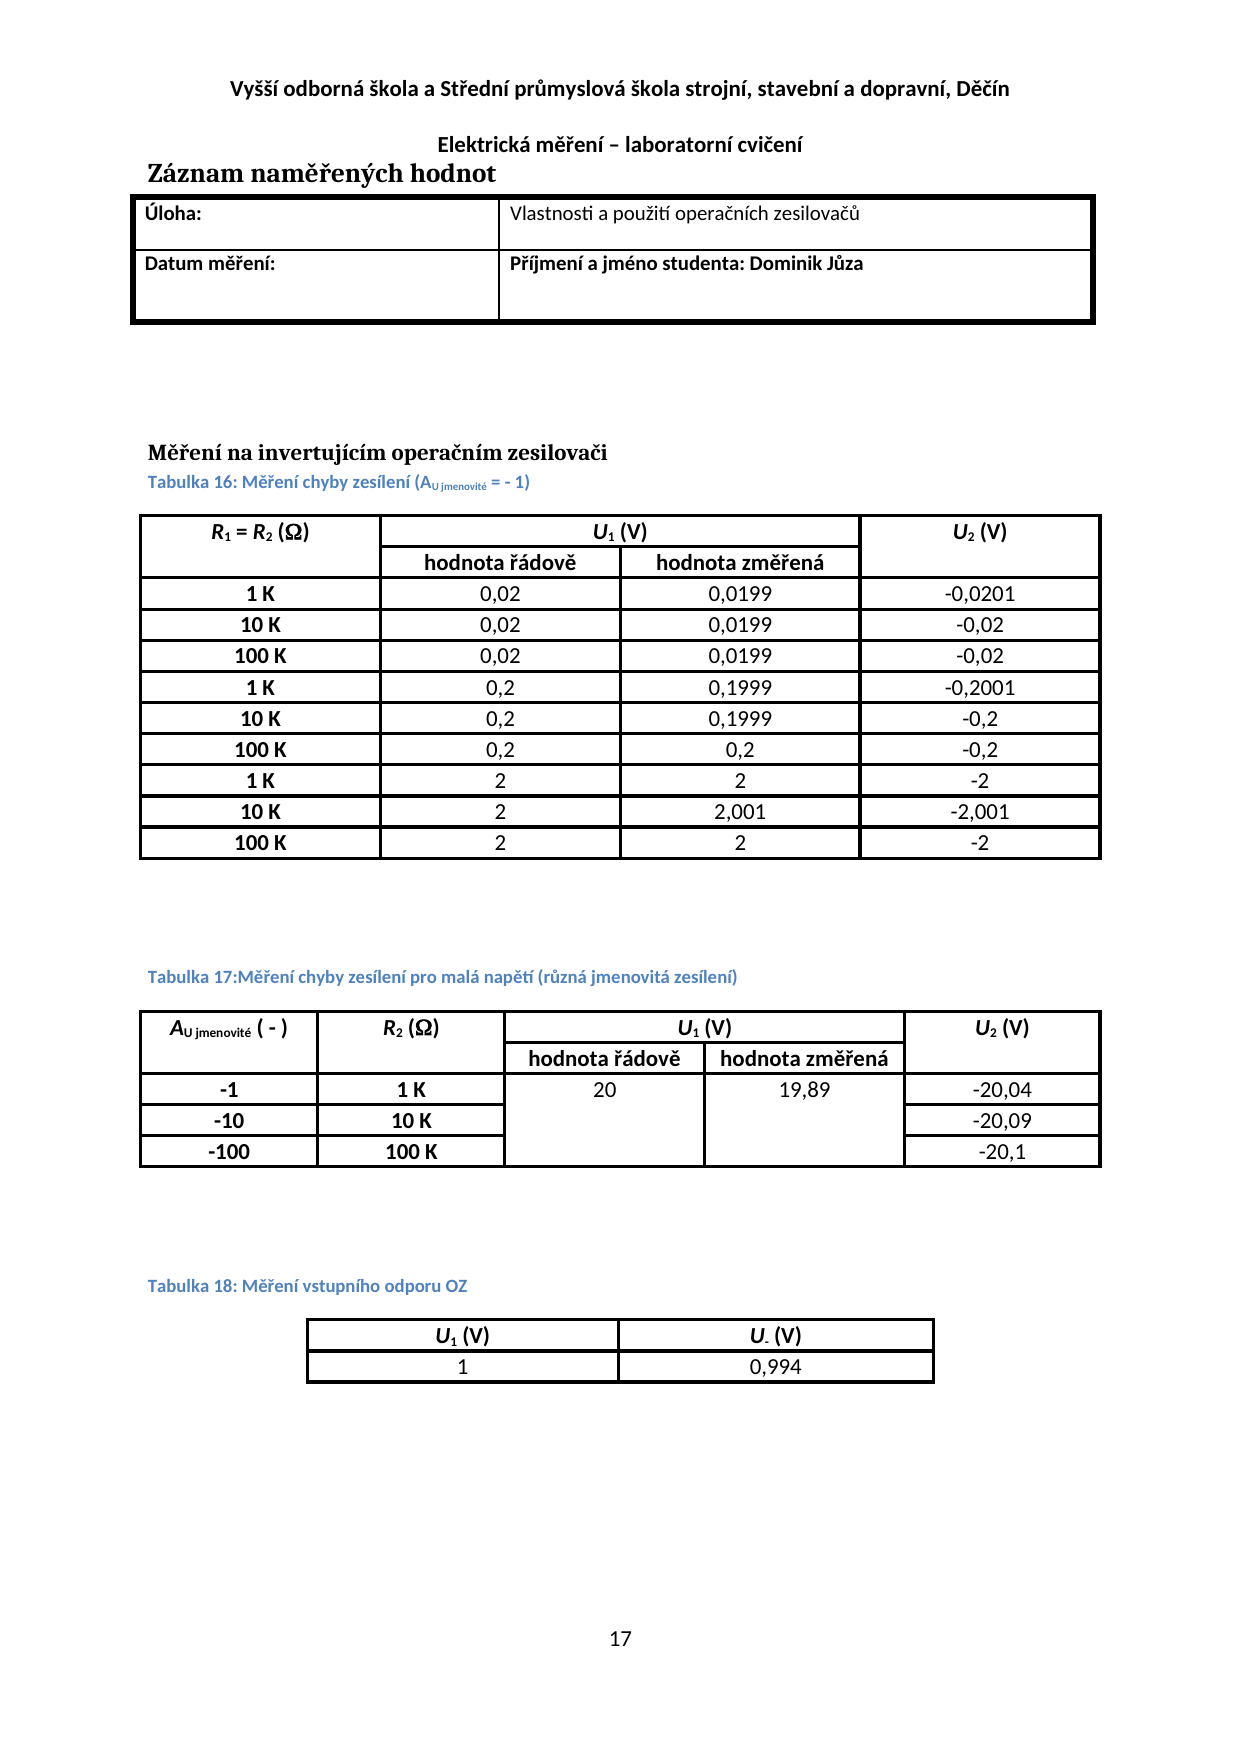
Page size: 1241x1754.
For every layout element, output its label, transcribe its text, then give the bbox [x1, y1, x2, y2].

table_header U2 (V) [906, 1013, 1098, 1072]
table_cell 10 K [142, 798, 379, 825]
table_cell 2 [382, 829, 619, 857]
table_cell -0,2 [862, 704, 1098, 732]
table_cell 10 K [142, 704, 379, 732]
table_cell 19,89 [706, 1075, 903, 1165]
table_header U2 (V) [862, 517, 1098, 576]
table_cell -0,02 [862, 611, 1098, 638]
table_cell Příjmení a jméno studenta: Dominik Jůza [500, 251, 1090, 319]
text Tabulka 16: Měření chyby zesílení (AU jmenovité = - 1) [148, 470, 1093, 493]
table_cell 10 K [319, 1106, 503, 1134]
table_cell 0,02 [382, 642, 619, 670]
table_cell 100 K [142, 642, 379, 670]
table_cell 0,02 [382, 611, 619, 638]
table_cell 0,0199 [622, 611, 858, 638]
table_cell 1 [309, 1353, 617, 1380]
table_cell 1 K [142, 579, 379, 607]
table_cell -10 [142, 1106, 316, 1134]
table_cell 0,2 [622, 735, 858, 763]
table_cell 100 K [319, 1137, 503, 1165]
table_header U1 (V) [382, 517, 858, 545]
table_cell 0,2 [382, 704, 619, 732]
table_header U1 (V) [309, 1321, 617, 1349]
table_cell -20,1 [906, 1137, 1098, 1165]
table_cell 100 K [142, 735, 379, 763]
table_cell -2 [862, 766, 1098, 794]
table_cell 2 [382, 766, 619, 794]
table_cell 1 K [142, 766, 379, 794]
table_cell -0,0201 [862, 579, 1098, 607]
table_header R1 = R2 () [142, 517, 379, 576]
table_cell 1 K [142, 673, 379, 701]
table_cell -20,04 [906, 1075, 1098, 1103]
table_cell 0,1999 [622, 673, 858, 701]
table_cell 2 [622, 766, 858, 794]
table_cell Datum měření: [136, 251, 498, 319]
table_cell hodnota řádově [506, 1044, 703, 1072]
table_header R2 () [319, 1013, 503, 1072]
table_cell hodnota změřená [706, 1044, 903, 1072]
table_cell 20 [506, 1075, 703, 1165]
table_cell -0,2001 [862, 673, 1098, 701]
table_cell hodnota změřená [622, 548, 858, 576]
table_cell 1 K [319, 1075, 503, 1103]
table_cell 2,001 [622, 798, 858, 825]
table_cell -20,09 [906, 1106, 1098, 1134]
table_cell 0,1999 [622, 704, 858, 732]
subtitle Záznam naměřených hodnot [148, 158, 1093, 189]
table_cell -2 [862, 829, 1098, 857]
table_header Vlastnosti a použití operačních zesilovačů [500, 200, 1090, 249]
table_cell -0,02 [862, 642, 1098, 670]
table_header Úloha: [136, 200, 498, 249]
text Tabulka 18: Měření vstupního odporu OZ [148, 1274, 1093, 1297]
table_cell 0,02 [382, 579, 619, 607]
table_cell 2 [382, 798, 619, 825]
table_cell 0,2 [382, 735, 619, 763]
table_cell -100 [142, 1137, 316, 1165]
table_cell 0,2 [382, 673, 619, 701]
table_cell 2 [622, 829, 858, 857]
table_cell hodnota řádově [382, 548, 619, 576]
table_cell -0,2 [862, 735, 1098, 763]
table_cell -1 [142, 1075, 316, 1103]
text Tabulka 17:Měření chyby zesílení pro malá napětí (různá jmenovitá zesílení) [148, 966, 1093, 989]
table_cell 0,0199 [622, 579, 858, 607]
subtitle Měření na invertujícím operačním zesilovači [148, 440, 1093, 466]
table_header U- (V) [620, 1321, 932, 1349]
table_cell -2,001 [862, 798, 1098, 825]
table_header AU jmenovité ( - ) [142, 1013, 316, 1072]
table_cell 100 K [142, 829, 379, 857]
table_cell 10 K [142, 611, 379, 638]
table_cell 0,0199 [622, 642, 858, 670]
table_cell 0,994 [620, 1353, 932, 1380]
table_header U1 (V) [506, 1013, 903, 1041]
